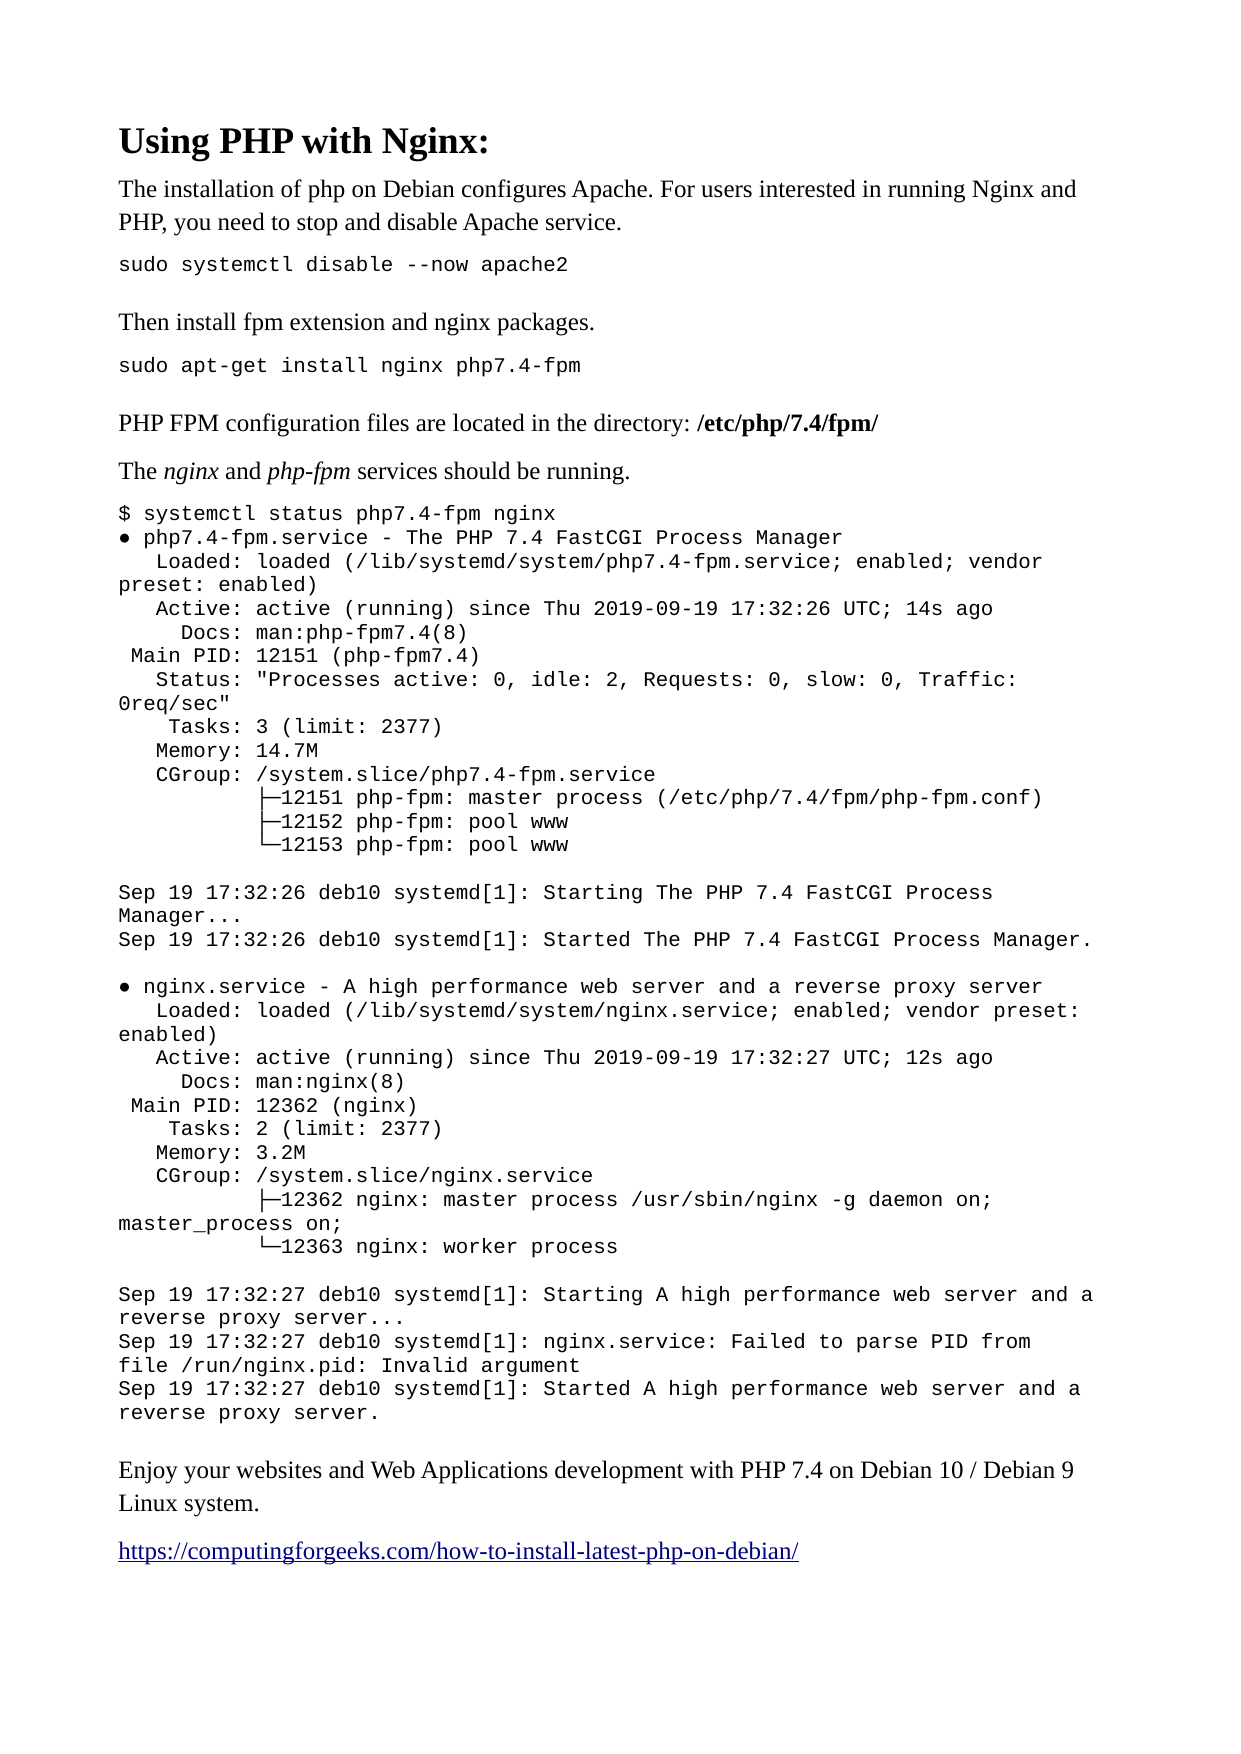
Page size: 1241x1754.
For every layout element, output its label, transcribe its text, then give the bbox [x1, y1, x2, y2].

text Loaded: loaded (/lib/systemd/system/nginx.service; enabled; vendor preset: enabled) [118, 1000, 1122, 1047]
text Docs: man:php-fpm7.4(8) [118, 622, 1122, 645]
text Memory: 3.2M [118, 1142, 1122, 1166]
text Sep 19 17:32:27 deb10 systemd[1]: nginx.service: Failed to parse PID from file /run/nginx.pid: Invalid argument [118, 1331, 1122, 1378]
text └─12363 nginx: worker process [118, 1236, 1122, 1260]
text ├─12152 php-fpm: pool www [118, 811, 261, 834]
text CGroup: /system.slice/php7.4-fpm.service [118, 763, 1122, 787]
text Main PID: 12151 (php-fpm7.4) [118, 645, 1122, 669]
text Sep 19 17:32:26 deb10 systemd[1]: Starting The PHP 7.4 FastCGI Process Manager... [118, 882, 1122, 929]
text The installation of php on Debian configures Apache. For users interested in running Nginx and PHP, you need to stop and disable Apache service. [118, 174, 1122, 236]
text ● nginx.service - A high performance web server and a reverse proxy server [118, 976, 1122, 1000]
text ├─12152 php-fpm: pool www [262, 811, 1122, 834]
text Enjoy your websites and Web Applications development with PHP 7.4 on Debian 10 / Debian 9 Linux system. [118, 1455, 1122, 1517]
text Tasks: 2 (limit: 2377) [118, 1118, 1122, 1142]
text Tasks: 3 (limit: 2377) [118, 716, 1122, 740]
text ├─12362 nginx: master process /usr/sbin/nginx -g daemon on; master_process on; [118, 1189, 1122, 1236]
text Active: active (running) since Thu 2019-09-19 17:32:26 UTC; 14s ago [118, 598, 1122, 622]
text Status: "Processes active: 0, idle: 2, Requests: 0, slow: 0, Traffic: 0req/sec" [118, 669, 1122, 716]
text CGroup: /system.slice/nginx.service [118, 1166, 1122, 1189]
text Docs: man:nginx(8) [118, 1071, 1122, 1094]
text Active: active (running) since Thu 2019-09-19 17:32:27 UTC; 12s ago [118, 1047, 1122, 1071]
text Loaded: loaded (/lib/systemd/system/php7.4-fpm.service; enabled; vendor preset: enabled) [118, 551, 1122, 598]
text sudo apt-get install nginx php7.4-fpm [118, 355, 1122, 379]
text The nginx and php-fpm services should be running. [118, 456, 1122, 484]
text Sep 19 17:32:27 deb10 systemd[1]: Starting A high performance web server and a reverse proxy server... [118, 1284, 1122, 1331]
text └─12153 php-fpm: pool www [118, 834, 1122, 858]
text Main PID: 12362 (nginx) [118, 1094, 1122, 1118]
text Sep 19 17:32:26 deb10 systemd[1]: Started The PHP 7.4 FastCGI Process Manager. [118, 929, 1122, 953]
text ● php7.4-fpm.service - The PHP 7.4 FastCGI Process Manager [118, 527, 1122, 551]
text Then install fpm extension and nginx packages. [118, 307, 1122, 336]
text sudo systemctl disable --now apache2 [118, 254, 1122, 278]
text $ systemctl status php7.4-fpm nginx [118, 503, 1122, 527]
text https://computingforgeeks.com/how-to-install-latest-php-on-debian/ [118, 1536, 1122, 1564]
text ├─12151 php-fpm: master process (/etc/php/7.4/fpm/php-fpm.conf) [118, 787, 1122, 811]
subtitle Using PHP with Nginx: [118, 118, 1122, 161]
text Sep 19 17:32:27 deb10 systemd[1]: Started A high performance web server and a reverse proxy server. [118, 1378, 1122, 1426]
text Memory: 14.7M [118, 740, 1122, 763]
text PHP FPM configuration files are located in the directory: /etc/php/7.4/fpm/ [118, 408, 1122, 437]
